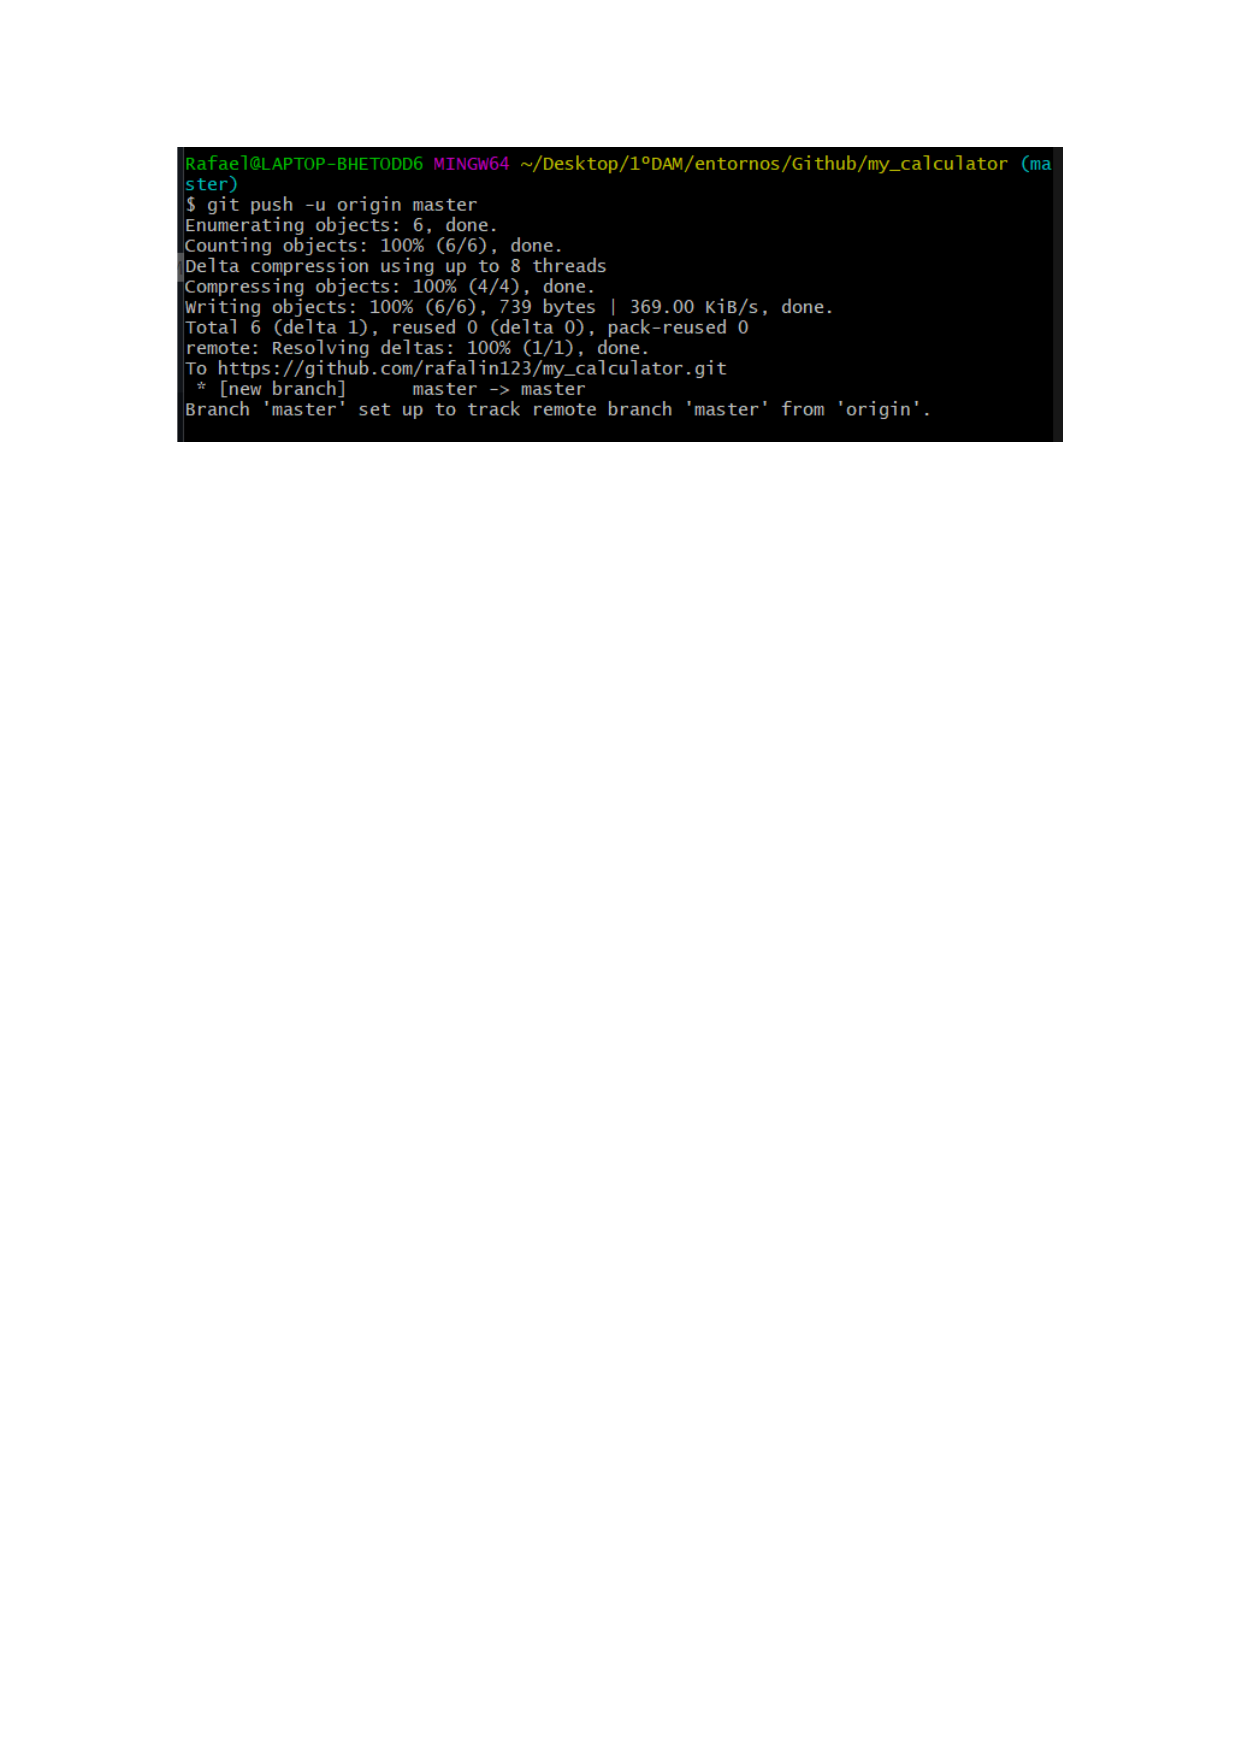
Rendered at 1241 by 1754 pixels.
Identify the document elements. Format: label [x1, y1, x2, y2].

picture [177, 147, 1063, 442]
